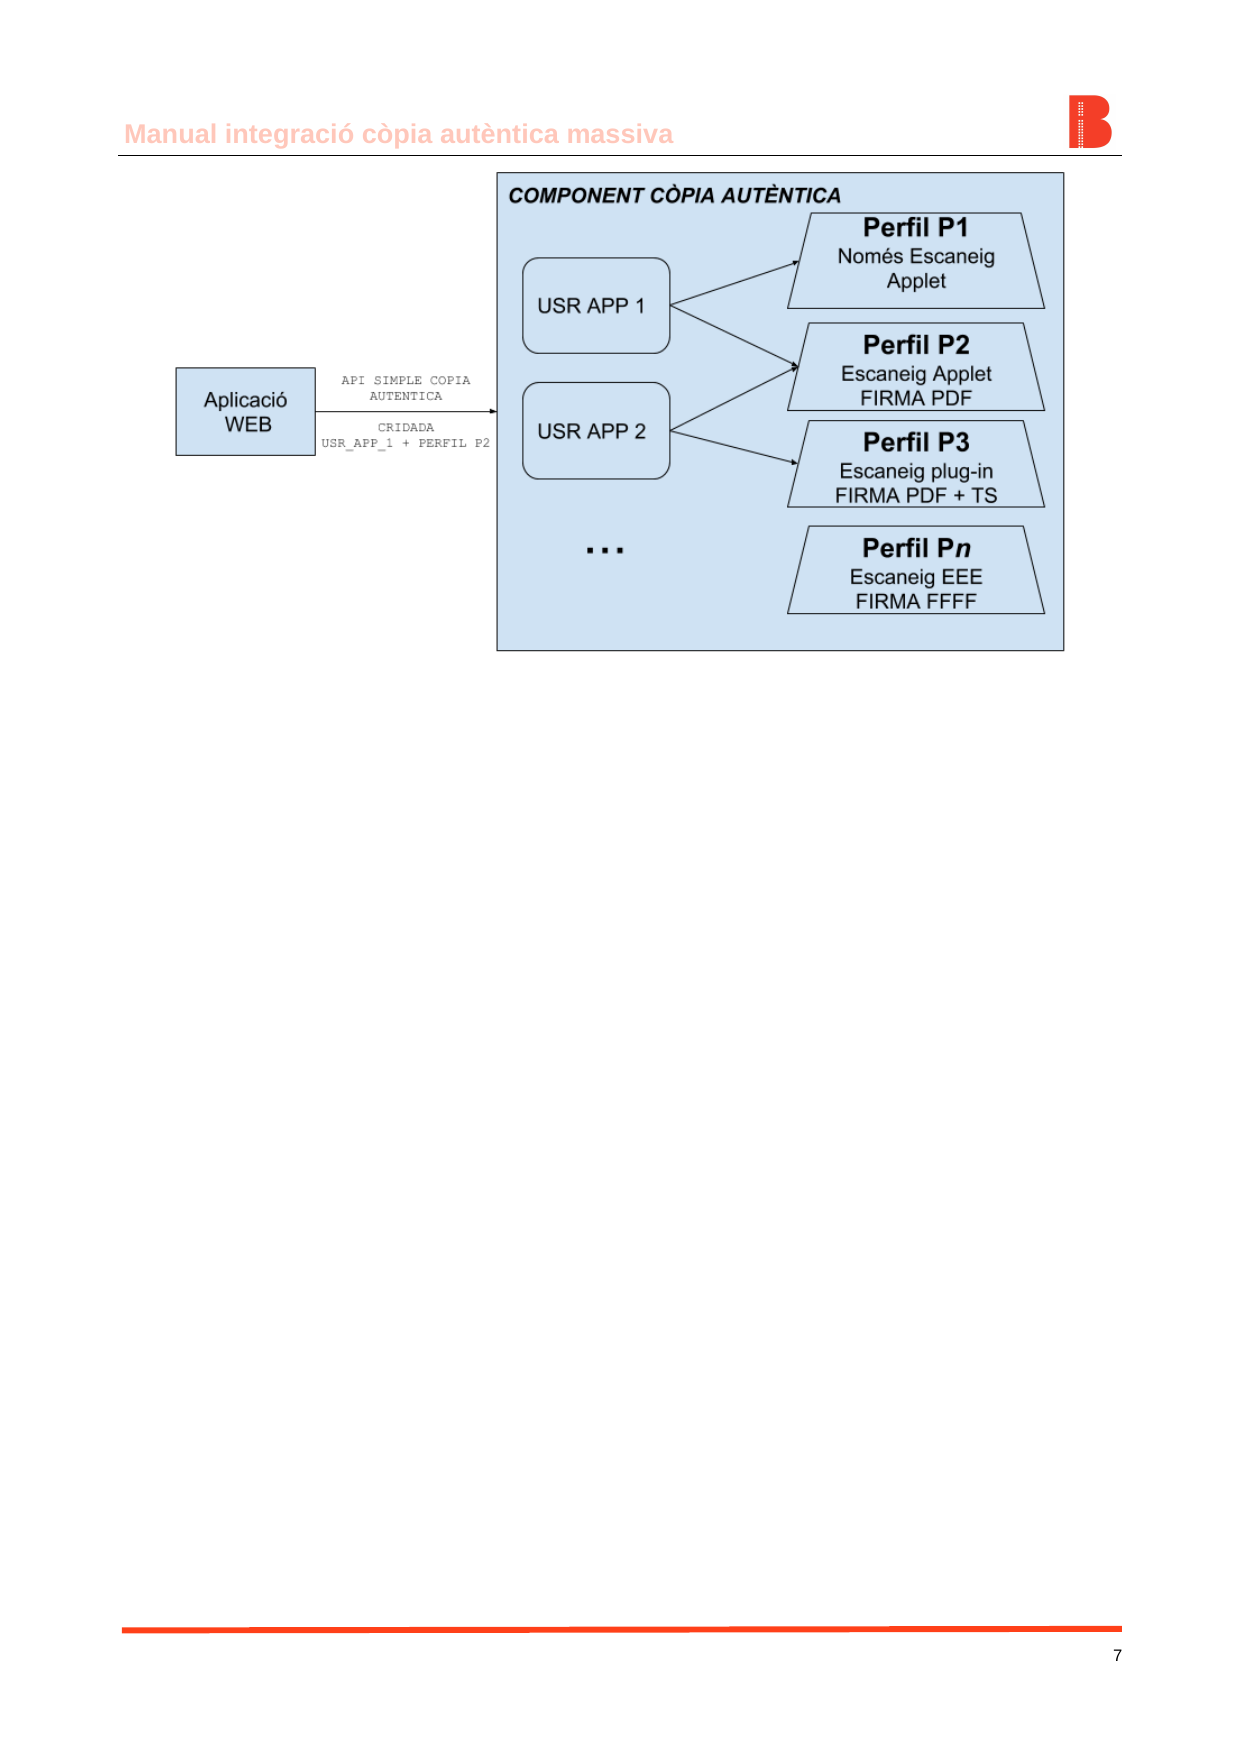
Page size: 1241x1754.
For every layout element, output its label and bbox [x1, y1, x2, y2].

picture [170, 171, 1070, 658]
picture [1063, 94, 1117, 150]
